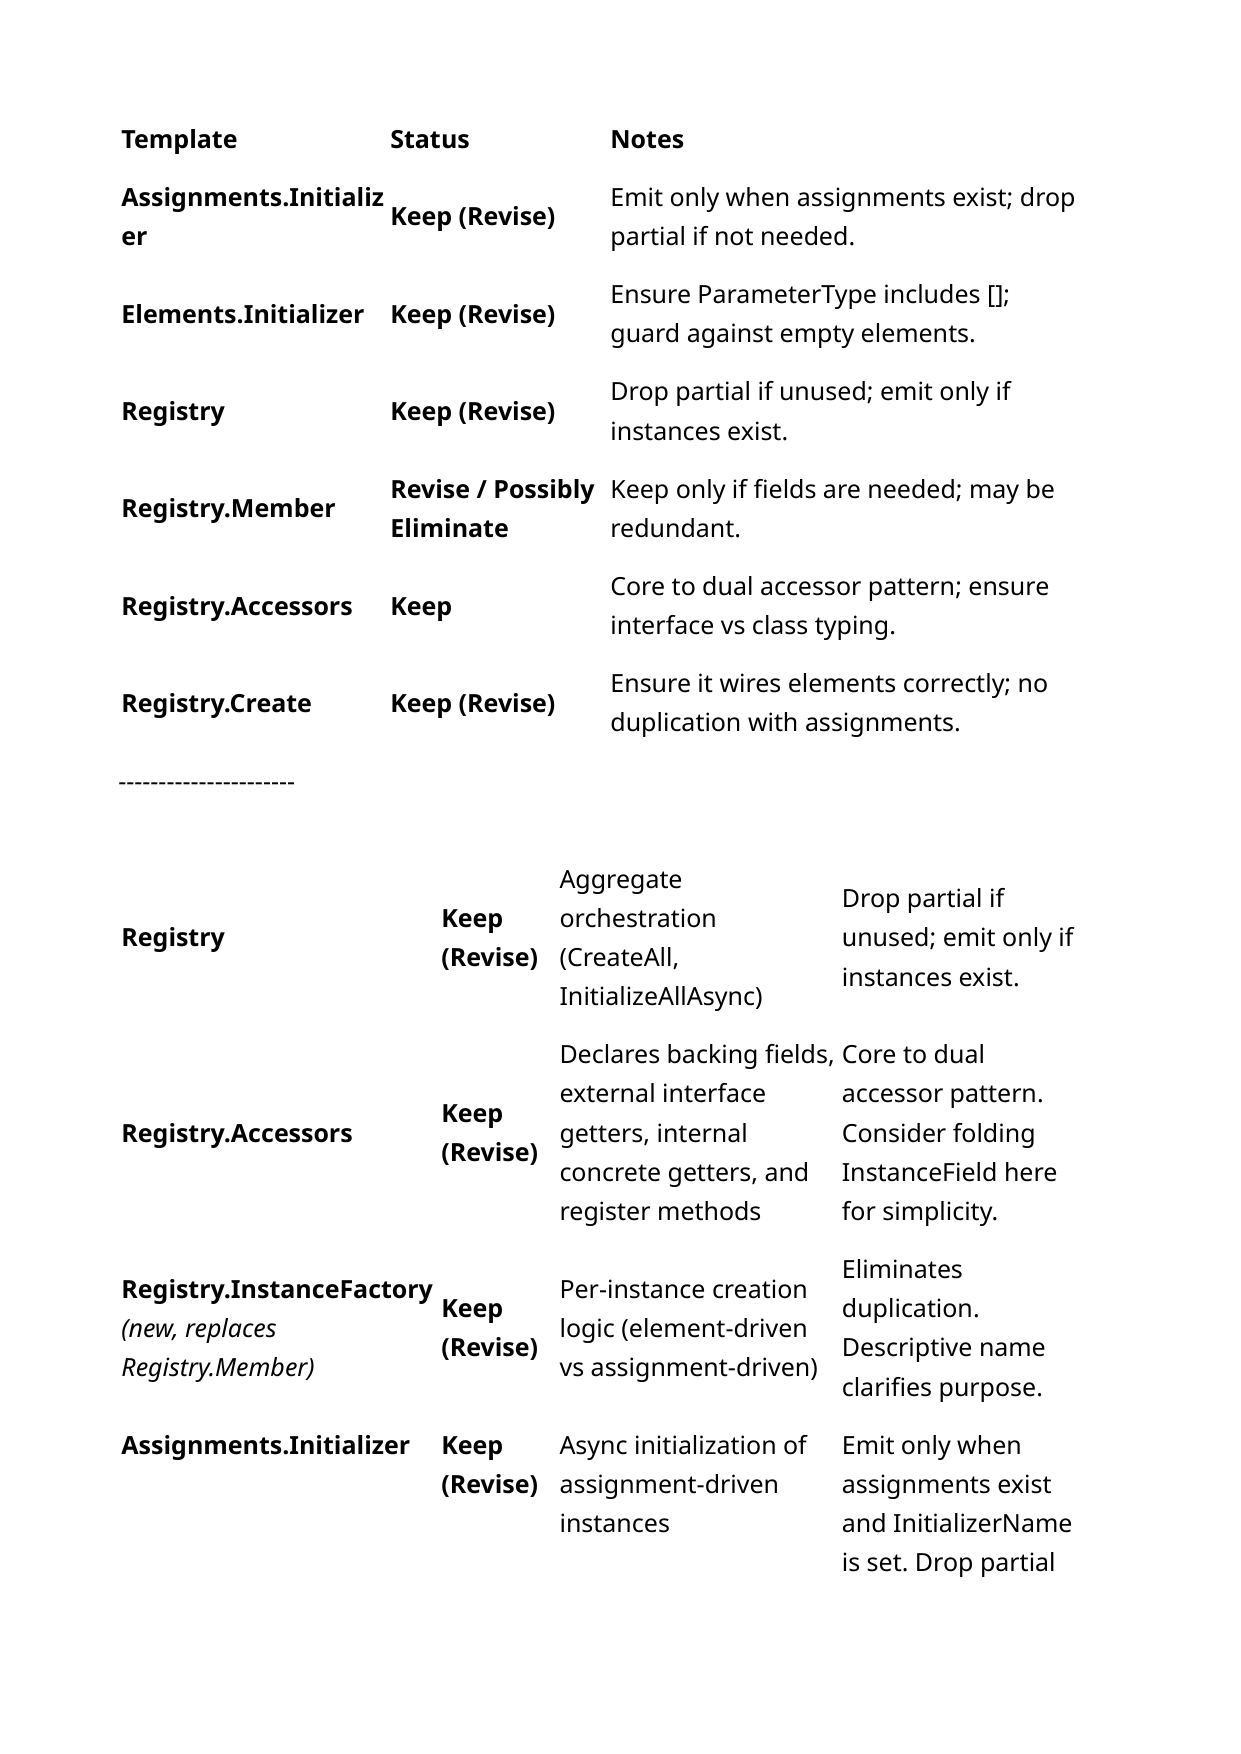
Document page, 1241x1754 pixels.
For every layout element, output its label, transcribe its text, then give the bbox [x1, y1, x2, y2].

table_cell Keep only if fields are needed; may be redundant. [609, 470, 1085, 567]
table_header [118, 118, 1093, 763]
table_header Drop partial if unused; emit only if instances exist. [840, 860, 1085, 1035]
table_cell Keep [389, 567, 609, 664]
table_cell Keep (Revise) [440, 1250, 558, 1426]
table_cell Registry [120, 373, 388, 470]
table_cell Ensure it wires elements correctly; no duplication with assignments. [609, 664, 1085, 762]
table_cell Registry.Member [120, 470, 388, 567]
table_cell Keep (Revise) [389, 275, 609, 372]
table_header Notes [609, 120, 1085, 178]
table_cell Async initialization of assignment‑driven instances [558, 1426, 840, 1581]
table_cell Emit only when assignments exist; drop partial if not needed. [609, 178, 1085, 275]
table_cell Registry.InstanceFactory (new, replaces Registry.Member) [120, 1250, 439, 1426]
table_header Keep (Revise) [440, 860, 558, 1035]
table_cell Keep (Revise) [440, 1426, 558, 1581]
text ---------------------- [118, 763, 1122, 836]
table_cell Assignments.Initializer [120, 1426, 439, 1581]
table_cell Declares backing fields, external interface getters, internal concrete getters, and register methods [558, 1035, 840, 1250]
table_cell Keep (Revise) [440, 1035, 558, 1250]
table_header Template [120, 120, 388, 178]
table_cell Keep (Revise) [389, 178, 609, 275]
table_cell Eliminates duplication. Descriptive name clarifies purpose. [840, 1250, 1085, 1426]
table_header Aggregate orchestration (CreateAll, InitializeAllAsync) [558, 860, 840, 1035]
table_cell Assignments.Initializer [120, 178, 388, 275]
table_cell Elements.Initializer [120, 275, 388, 372]
table_cell Keep (Revise) [389, 664, 609, 762]
table_cell Core to dual accessor pattern. Consider folding InstanceField here for simplicity. [840, 1035, 1085, 1250]
table_cell Registry.Create [120, 664, 388, 762]
table_cell Registry.Accessors [120, 567, 388, 664]
table_header [118, 858, 1093, 1582]
table_cell Per‑instance creation logic (element‑driven vs assignment‑driven) [558, 1250, 840, 1426]
table_cell Keep (Revise) [389, 373, 609, 470]
table_cell Core to dual accessor pattern; ensure interface vs class typing. [609, 567, 1085, 664]
table_header Status [389, 120, 609, 178]
table_cell Emit only when assignments exist and InitializerName is set. Drop partial [840, 1426, 1085, 1581]
table_cell Drop partial if unused; emit only if instances exist. [609, 373, 1085, 470]
table_cell Registry.Accessors [120, 1035, 439, 1250]
table_cell Revise / Possibly Eliminate [389, 470, 609, 567]
table_header Registry [120, 860, 439, 1035]
table_cell Ensure ParameterType includes []; guard against empty elements. [609, 275, 1085, 372]
